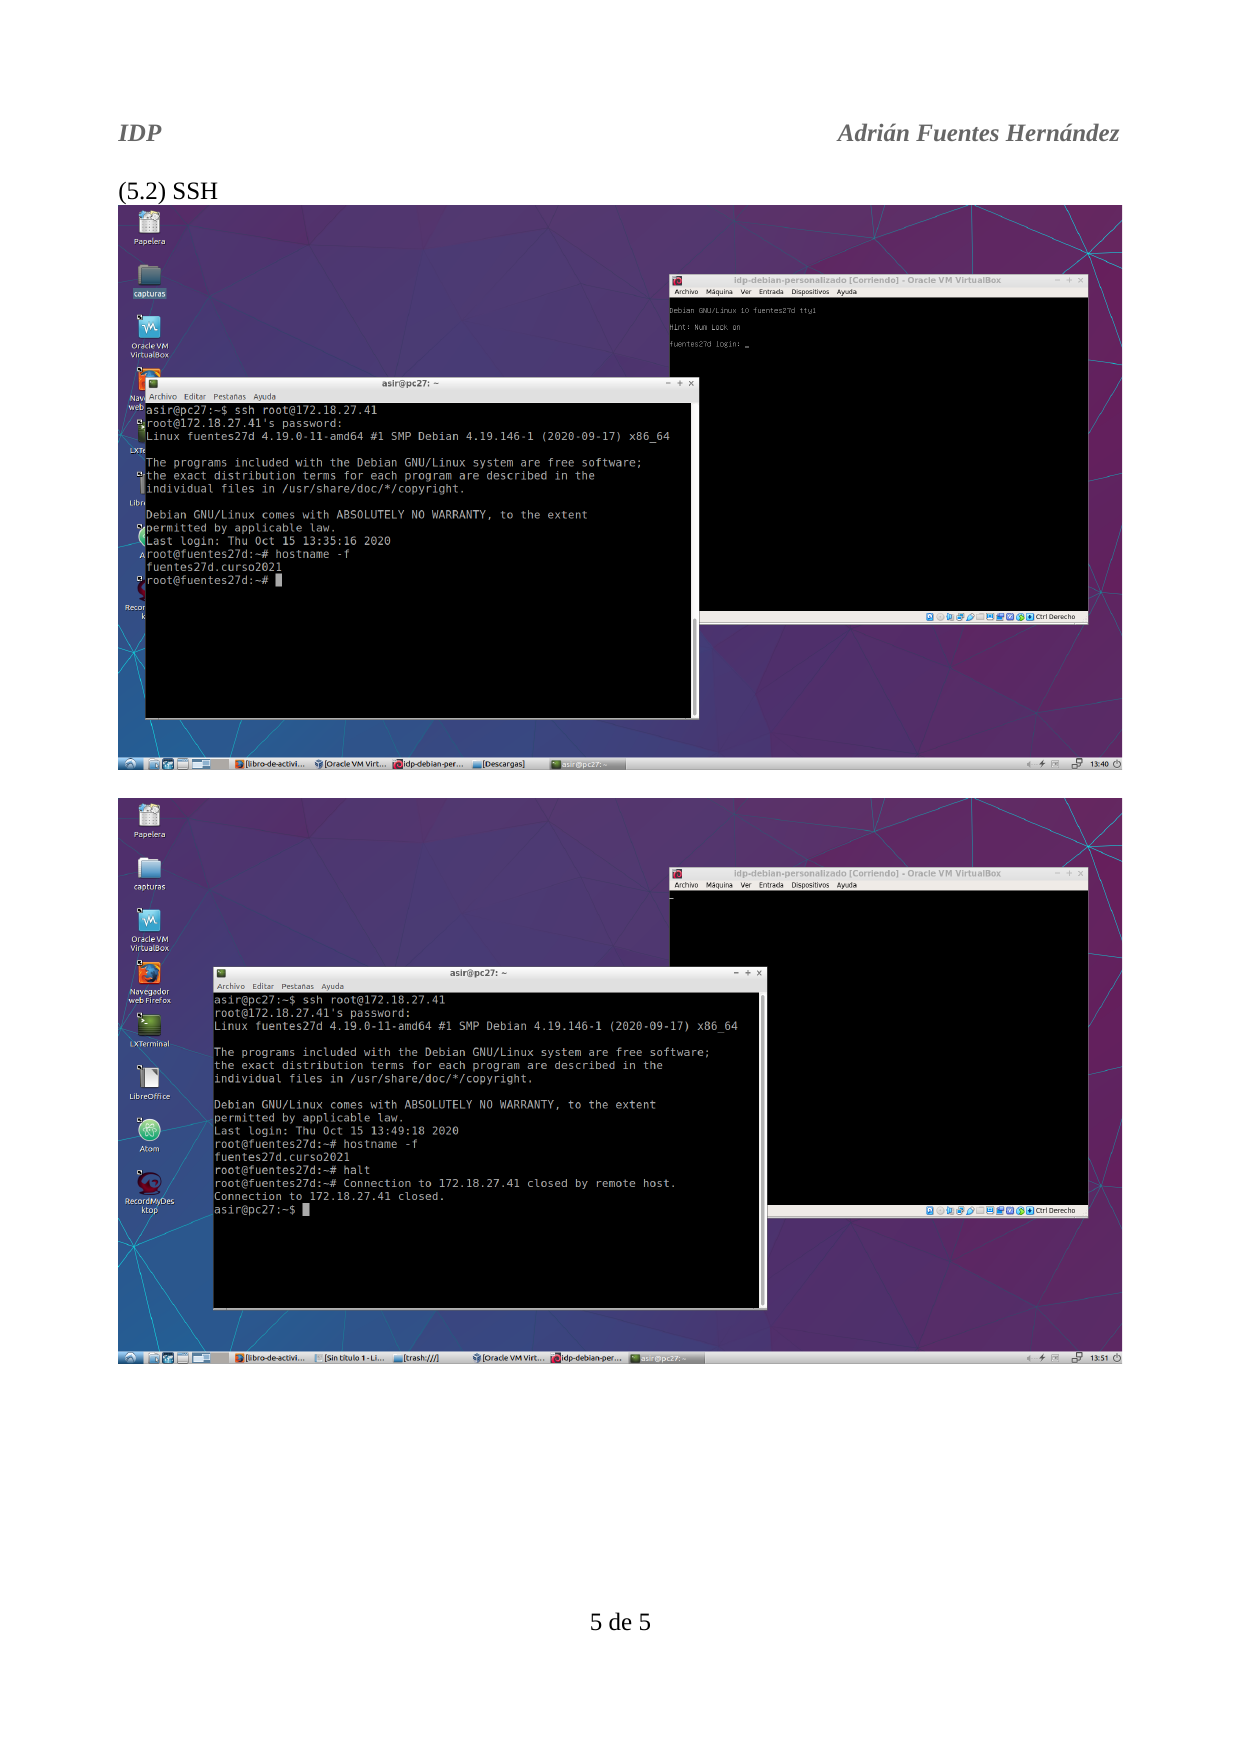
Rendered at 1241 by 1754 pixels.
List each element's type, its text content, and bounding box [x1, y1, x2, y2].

text (5.2) SSH [118, 176, 1122, 205]
picture [118, 205, 1123, 770]
picture [118, 798, 1123, 1364]
